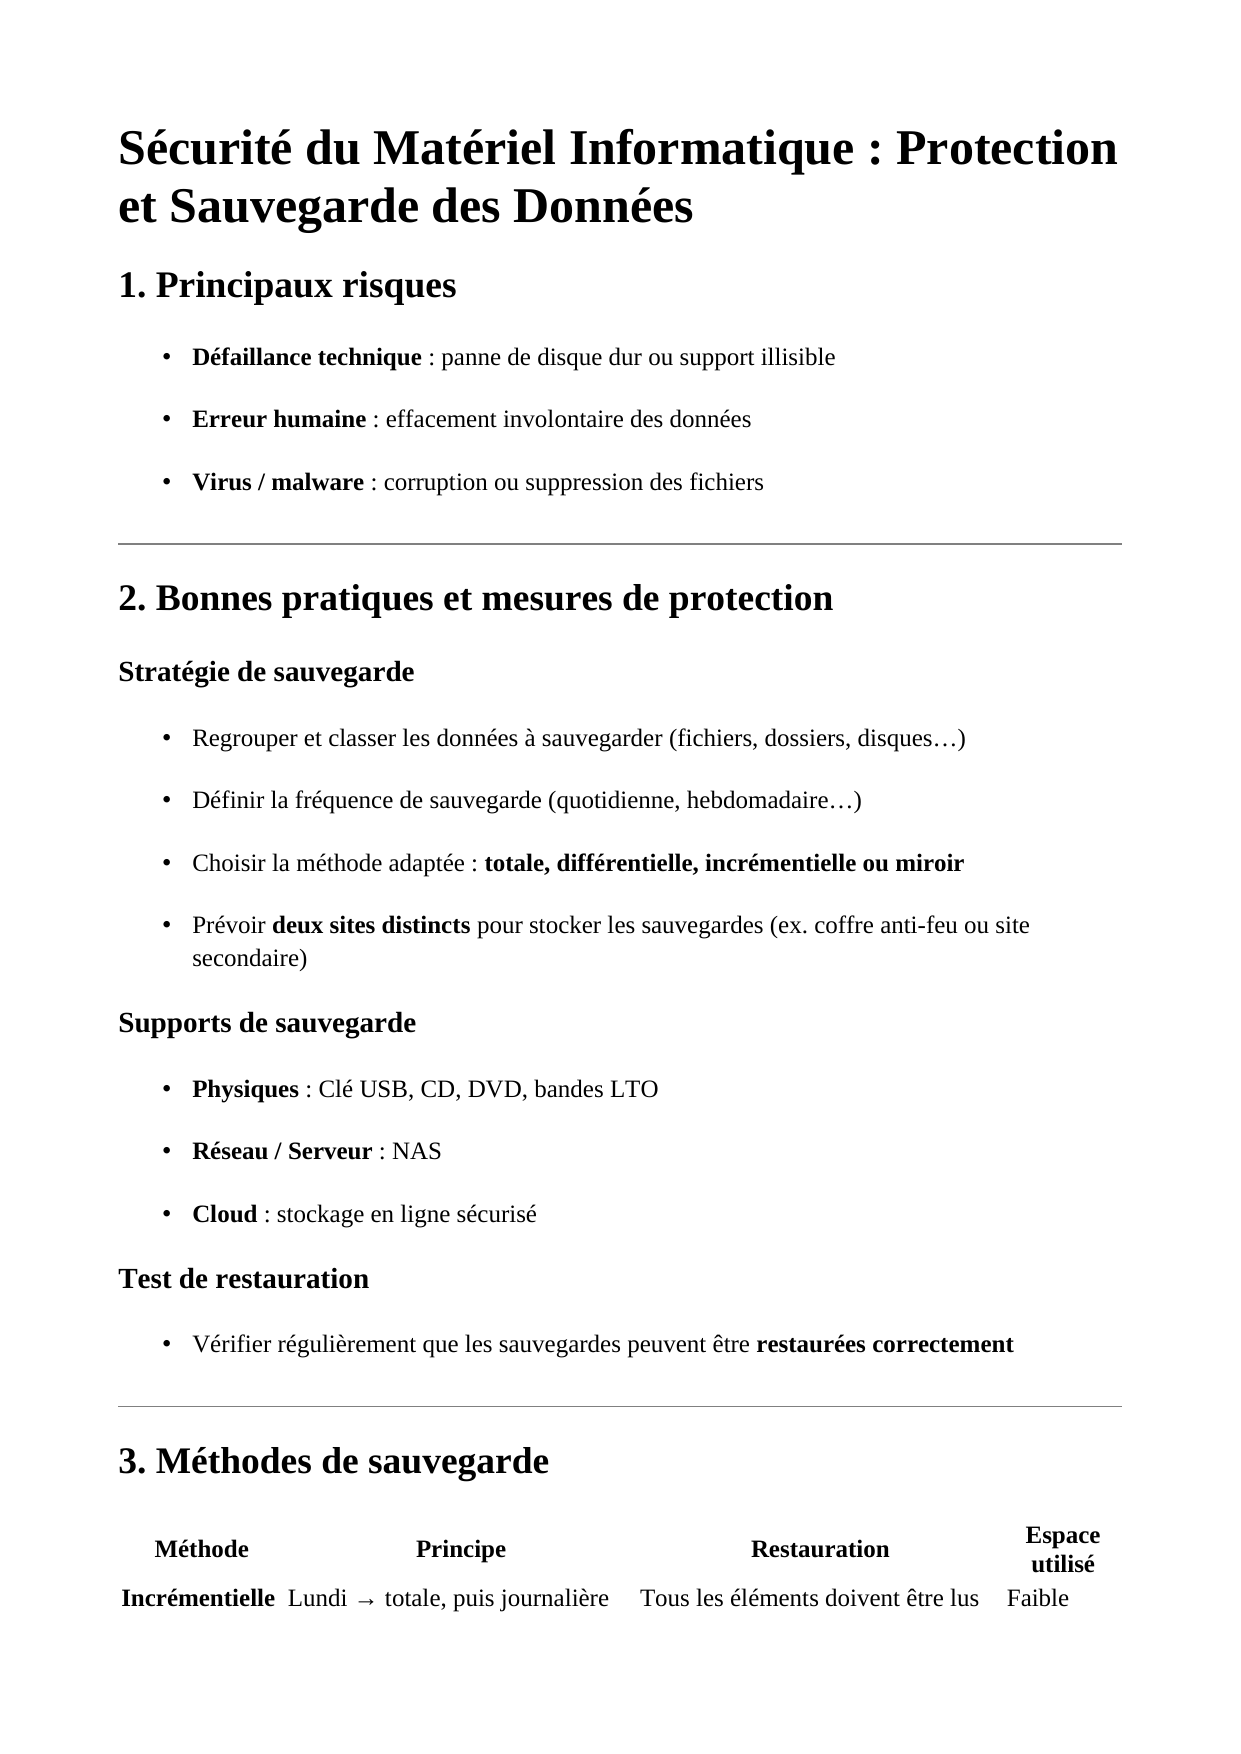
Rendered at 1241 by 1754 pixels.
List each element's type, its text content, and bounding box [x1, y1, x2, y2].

table_header Principe [285, 1517, 637, 1580]
list Défaillance technique : panne de disque dur ou support illisible [162, 342, 1122, 370]
table_cell Tous les éléments doivent être lus [637, 1580, 1004, 1615]
list Regrouper et classer les données à sauvegarder (fichiers, dossiers, disques…) [162, 723, 1122, 751]
subtitle 2. Bonnes pratiques et mesures de protection [118, 576, 1122, 619]
table_cell Faible [1004, 1580, 1122, 1615]
table_cell Lundi → totale, puis journalière [285, 1580, 637, 1615]
subtitle Supports de sauvegarde [118, 1006, 1122, 1039]
subtitle Test de restauration [118, 1261, 1122, 1295]
subtitle Sécurité du Matériel Informatique : Protection et Sauvegarde des Données [118, 118, 1122, 233]
list Erreur humaine : effacement involontaire des données [162, 404, 1122, 433]
list Choisir la méthode adaptée : totale, différentielle, incrémentielle ou miroir [162, 848, 1122, 876]
list Définir la fréquence de sauvegarde (quotidienne, hebdomadaire…) [162, 785, 1122, 814]
list Virus / malware : corruption ou suppression des fichiers [162, 467, 1122, 495]
subtitle 3. Méthodes de sauvegarde [118, 1438, 1122, 1481]
list Réseau / Serveur : NAS [162, 1136, 1122, 1165]
table_cell Incrémentielle [118, 1580, 285, 1615]
list Cloud : stockage en ligne sécurisé [162, 1199, 1122, 1227]
table_header Espace utilisé [1004, 1517, 1122, 1580]
subtitle Stratégie de sauvegarde [118, 654, 1122, 688]
subtitle 1. Principaux risques [118, 263, 1122, 306]
table_header Restauration [637, 1517, 1004, 1580]
list Prévoir deux sites distincts pour stocker les sauvegardes (ex. coffre anti-feu ou site secondaire) [162, 910, 1122, 972]
list Vérifier régulièrement que les sauvegardes peuvent être restaurées correctement [162, 1329, 1122, 1358]
list Physiques : Clé USB, CD, DVD, bandes LTO [162, 1074, 1122, 1102]
table_header Méthode [118, 1517, 285, 1580]
